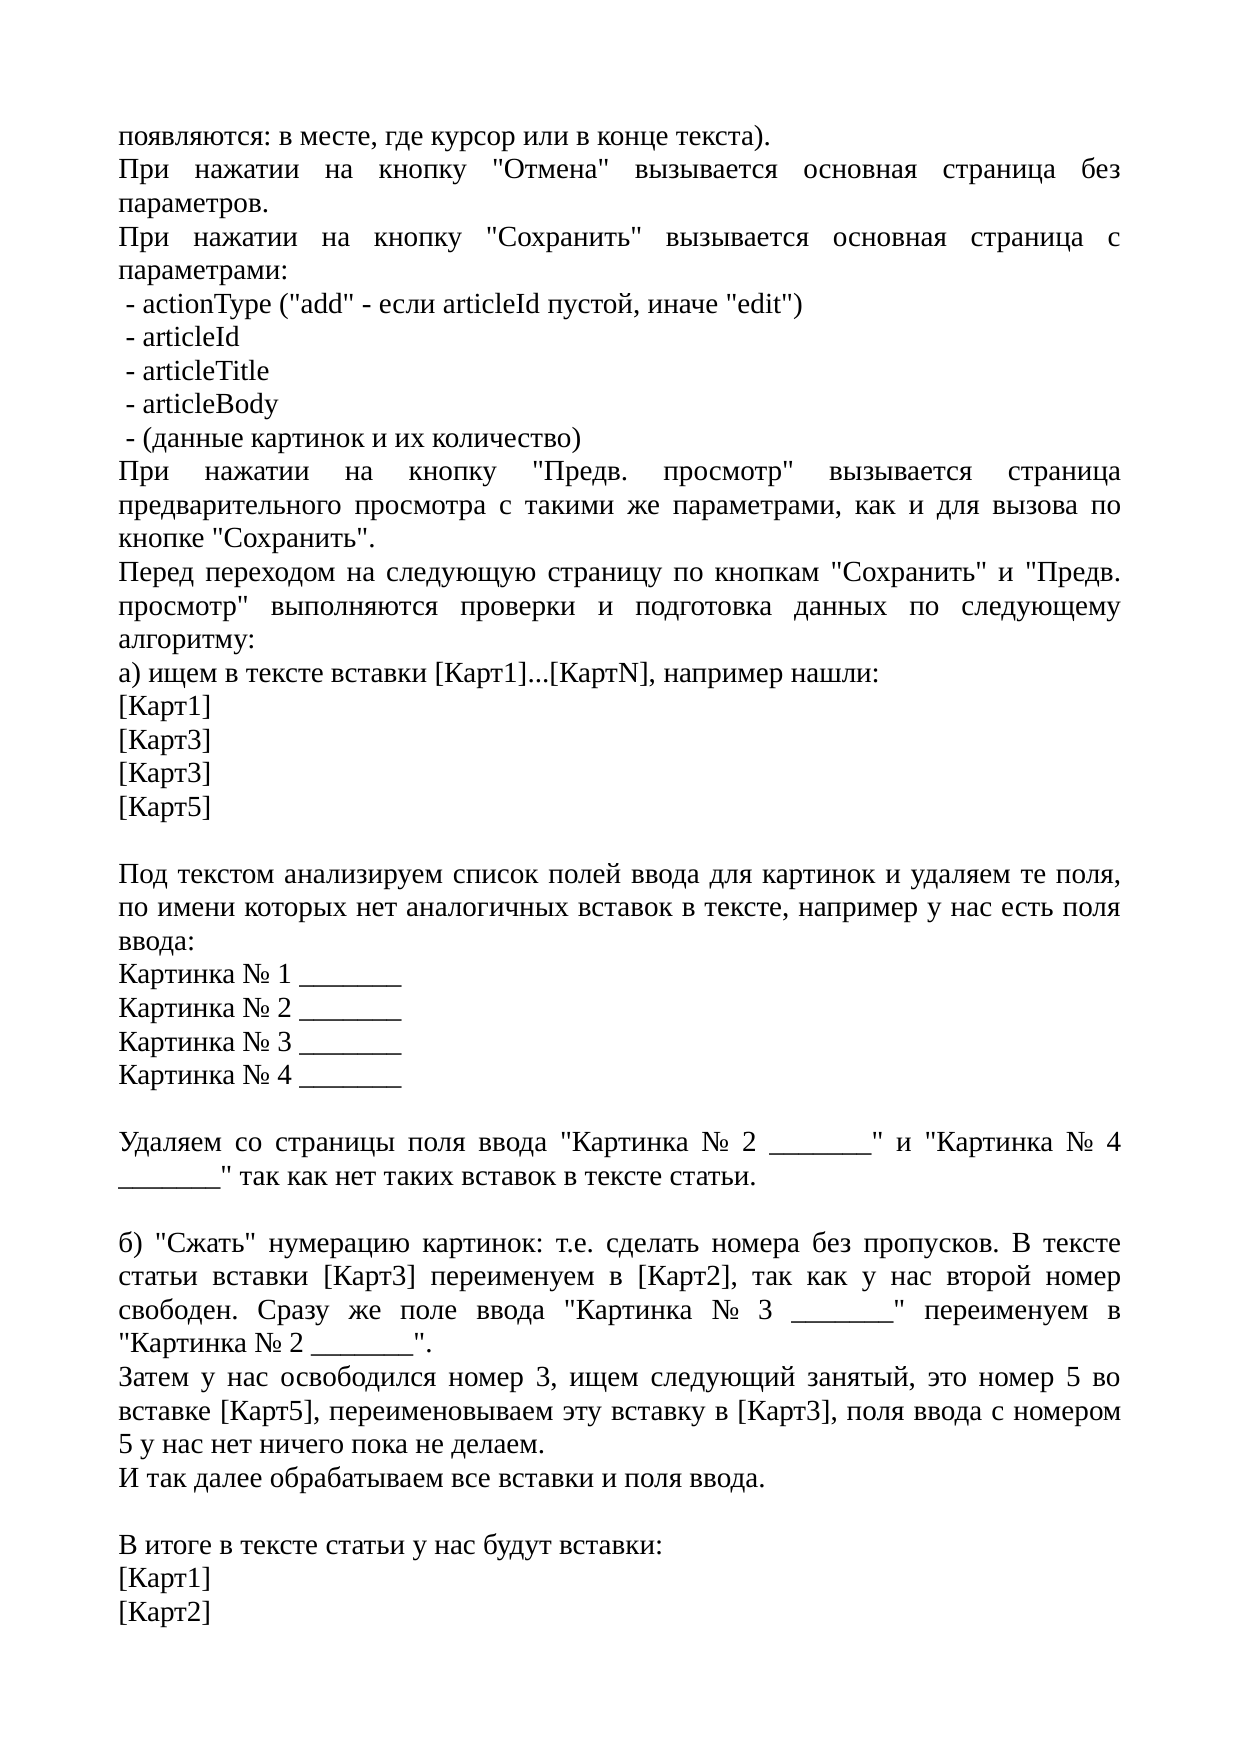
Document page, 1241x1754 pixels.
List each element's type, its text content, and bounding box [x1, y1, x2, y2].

text - actionType ("add" - если articleId пустой, иначе "edit") [118, 286, 1122, 319]
text Картинка № 4 _______ [118, 1057, 1122, 1091]
text При нажатии на кнопку "Отмена" вызывается основная страница без параметров. [118, 152, 1122, 219]
text появляются: в месте, где курсор или в конце текста). [118, 118, 1122, 152]
text Картинка № 1 _______ [118, 957, 1122, 990]
text Затем у нас освободился номер 3, ищем следующий занятый, это номер 5 во вставке [Карт5], переименовываем эту вставку в [Карт3], поля ввода с номером 5 у нас нет ничего пока не делаем. [118, 1359, 1122, 1460]
text [Карт2] [118, 1594, 1122, 1627]
text Перед переходом на следующую страницу по кнопкам "Сохранить" и "Предв. просмотр" выполняются проверки и подготовка данных по следующему алгоритму: [118, 554, 1122, 655]
text В итоге в тексте статьи у нас будут вставки: [118, 1527, 1122, 1560]
text [Карт5] [118, 789, 1122, 822]
text [Карт1] [118, 1560, 1122, 1594]
text И так далее обрабатываем все вставки и поля ввода. [118, 1460, 1122, 1493]
text Картинка № 3 _______ [118, 1024, 1122, 1057]
text [Карт1] [118, 688, 1122, 722]
text [Карт3] [118, 755, 1122, 789]
text - (данные картинок и их количество) [118, 420, 1122, 453]
text - articleTitle [118, 353, 1122, 386]
text б) "Сжать" нумерацию картинок: т.е. сделать номера без пропусков. В тексте статьи вставки [Карт3] переименуем в [Карт2], так как у нас второй номер свободен. Сразу же поле ввода "Картинка № 3 _______" переименуем в "Картинка № 2 _______". [118, 1225, 1122, 1359]
text - articleBody [118, 386, 1122, 420]
text [Карт3] [118, 722, 1122, 755]
text - articleId [118, 319, 1122, 353]
text Под текстом анализируем список полей ввода для картинок и удаляем те поля, по имени которых нет аналогичных вставок в тексте, например у нас есть поля ввода: [118, 856, 1122, 957]
text Картинка № 2 _______ [118, 990, 1122, 1024]
text а) ищем в тексте вставки [Карт1]...[КартN], например нашли: [118, 655, 1122, 688]
text При нажатии на кнопку "Предв. просмотр" вызывается страница предварительного просмотра с такими же параметрами, как и для вызова по кнопке "Сохранить". [118, 453, 1122, 554]
text При нажатии на кнопку "Сохранить" вызывается основная страница с параметрами: [118, 219, 1122, 286]
text Удаляем со страницы поля ввода "Картинка № 2 _______" и "Картинка № 4 _______" так как нет таких вставок в тексте статьи. [118, 1124, 1122, 1191]
